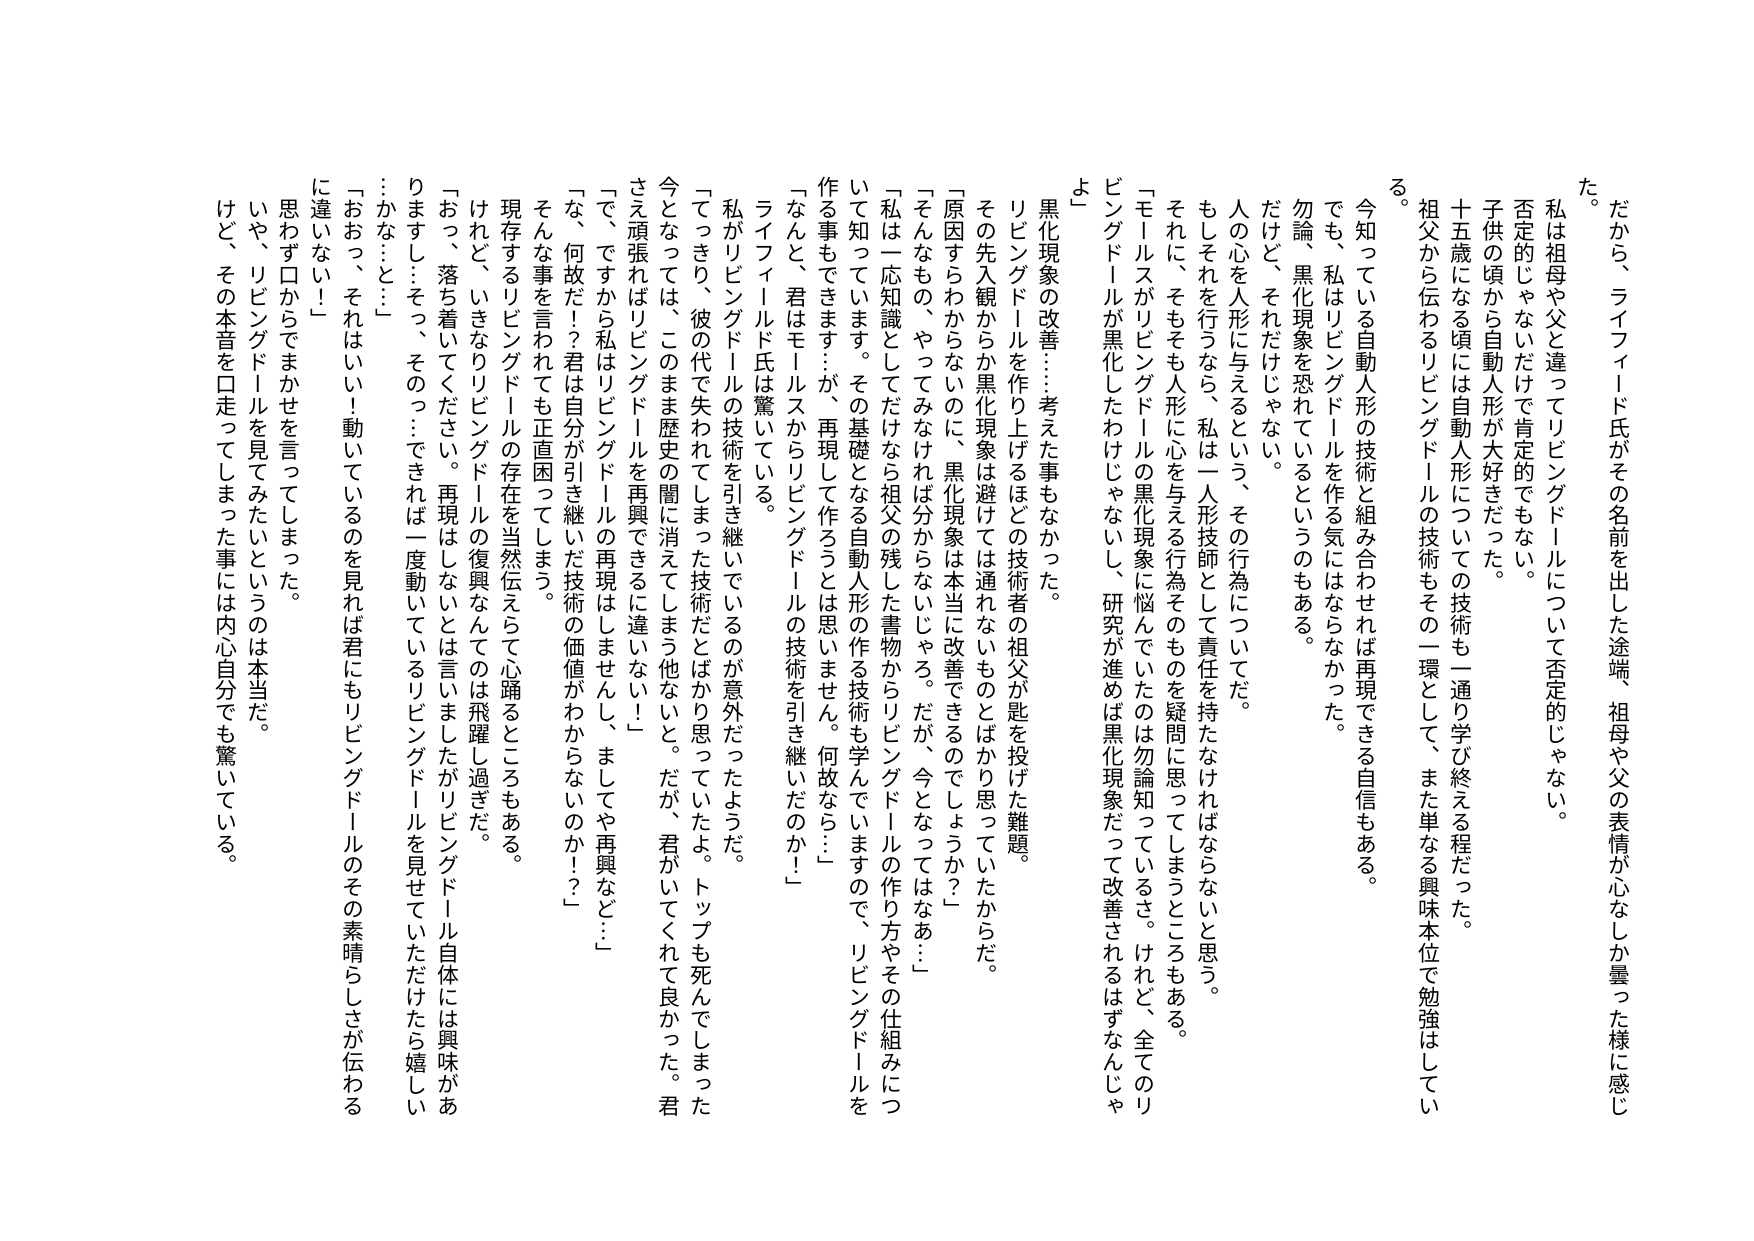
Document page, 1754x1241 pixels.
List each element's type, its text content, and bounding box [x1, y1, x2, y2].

text 「モールスがリビングドールの黒化現象に悩んでいたのは勿論知っているさ。けれど、全てのリビングドールが黒化したわけじゃないし、研究が進めば黒化現象だって改善されるはずなんじゃよ」 [1066, 176, 1161, 1122]
text 現存するリビングドールの存在を当然伝えらて心踊るところもある。 [496, 176, 527, 1122]
text 私は祖母や父と違ってリビングドールについて否定的じゃない。 [1541, 176, 1572, 1122]
text 「原因すらわからないのに、黒化現象は本当に改善できるのでしょうか？」 [939, 176, 971, 1122]
text そんな事を言われても正直困ってしまう。 [527, 176, 559, 1122]
text 「おおっ、それはいい！動いているのを見れば君にもリビングドールのその素晴らしさが伝わるに違いない！」 [306, 176, 369, 1122]
text いや、リビングドールを見てみたいというのは本当だ。 [242, 176, 274, 1122]
text だから、ライフィード氏がその名前を出した途端、祖母や父の表情が心なしか曇った様に感じた。 [1572, 176, 1636, 1122]
text それに、そもそも人形に心を与える行為そのものを疑問に思ってしまうところもある。 [1161, 176, 1192, 1122]
text 「で、ですから私はリビングドールの再現はしませんし、ましてや再興など…」 [591, 176, 622, 1122]
text その先入観からか黒化現象は避けては通れないものとばかり思っていたからだ。 [971, 176, 1002, 1122]
text 「おっ、落ち着いてください。再現はしないとは言いましたがリビングドール自体には興味がありますし…そっ、そのっ…できれば一度動いているリビングドールを見せていただけたら嬉しい…かな…と…」 [369, 176, 464, 1122]
text でも、私はリビングドールを作る気にはならなかった。 [1319, 176, 1351, 1122]
text 「なんと、君はモールスからリビングドールの技術を引き継いだのか！」 [781, 176, 812, 1122]
text 人の心を人形に与えるという、その行為についてだ。 [1224, 176, 1256, 1122]
text 黒化現象の改善……考えた事もなかった。 [1034, 176, 1066, 1122]
text 祖父から伝わるリビングドールの技術もその一環として、また単なる興味本位で勉強はしている。 [1382, 176, 1446, 1122]
text もしそれを行うなら、私は一人形技師として責任を持たなければならないと思う。 [1192, 176, 1224, 1122]
text けれど、いきなりリビングドールの復興なんてのは飛躍し過ぎだ。 [464, 176, 496, 1122]
text 「てっきり、彼の代で失われてしまった技術だとばかり思っていたよ。トップも死んでしまった今となっては、このまま歴史の闇に消えてしまう他ないと。だが、君がいてくれて良かった。君さえ頑張ればリビングドールを再興できるに違いない！」 [622, 176, 717, 1122]
text 「な、何故だ！？君は自分が引き継いだ技術の価値がわからないのか！？」 [559, 176, 591, 1122]
text リビングドールを作り上げるほどの技術者の祖父が匙を投げた難題。 [1002, 176, 1034, 1122]
text 十五歳になる頃には自動人形についての技術も一通り学び終える程だった。 [1446, 176, 1477, 1122]
text 今知っている自動人形の技術と組み合わせれば再現できる自信もある。 [1351, 176, 1382, 1122]
text 「私は一応知識としてだけなら祖父の残した書物からリビングドールの作り方やその仕組みについて知っています。その基礎となる自動人形の作る技術も学んでいますので、リビングドールを作る事もできます…が、再現して作ろうとは思いません。何故なら…」 [812, 176, 907, 1122]
text 思わず口からでまかせを言ってしまった。 [274, 176, 306, 1122]
text 否定的じゃないだけで肯定的でもない。 [1509, 176, 1541, 1122]
text 「そんなもの、やってみなければ分からないじゃろ。だが、今となってはなあ…」 [907, 176, 939, 1122]
text けど、その本音を口走ってしまった事には内心自分でも驚いている。 [211, 176, 242, 1122]
text だけど、それだけじゃない。 [1256, 176, 1287, 1122]
text 子供の頃から自動人形が大好きだった。 [1477, 176, 1509, 1122]
text 私がリビングドールの技術を引き継いでいるのが意外だったようだ。 [717, 176, 749, 1122]
text ライフィールド氏は驚いている。 [749, 176, 781, 1122]
text 勿論、黒化現象を恐れているというのもある。 [1287, 176, 1319, 1122]
